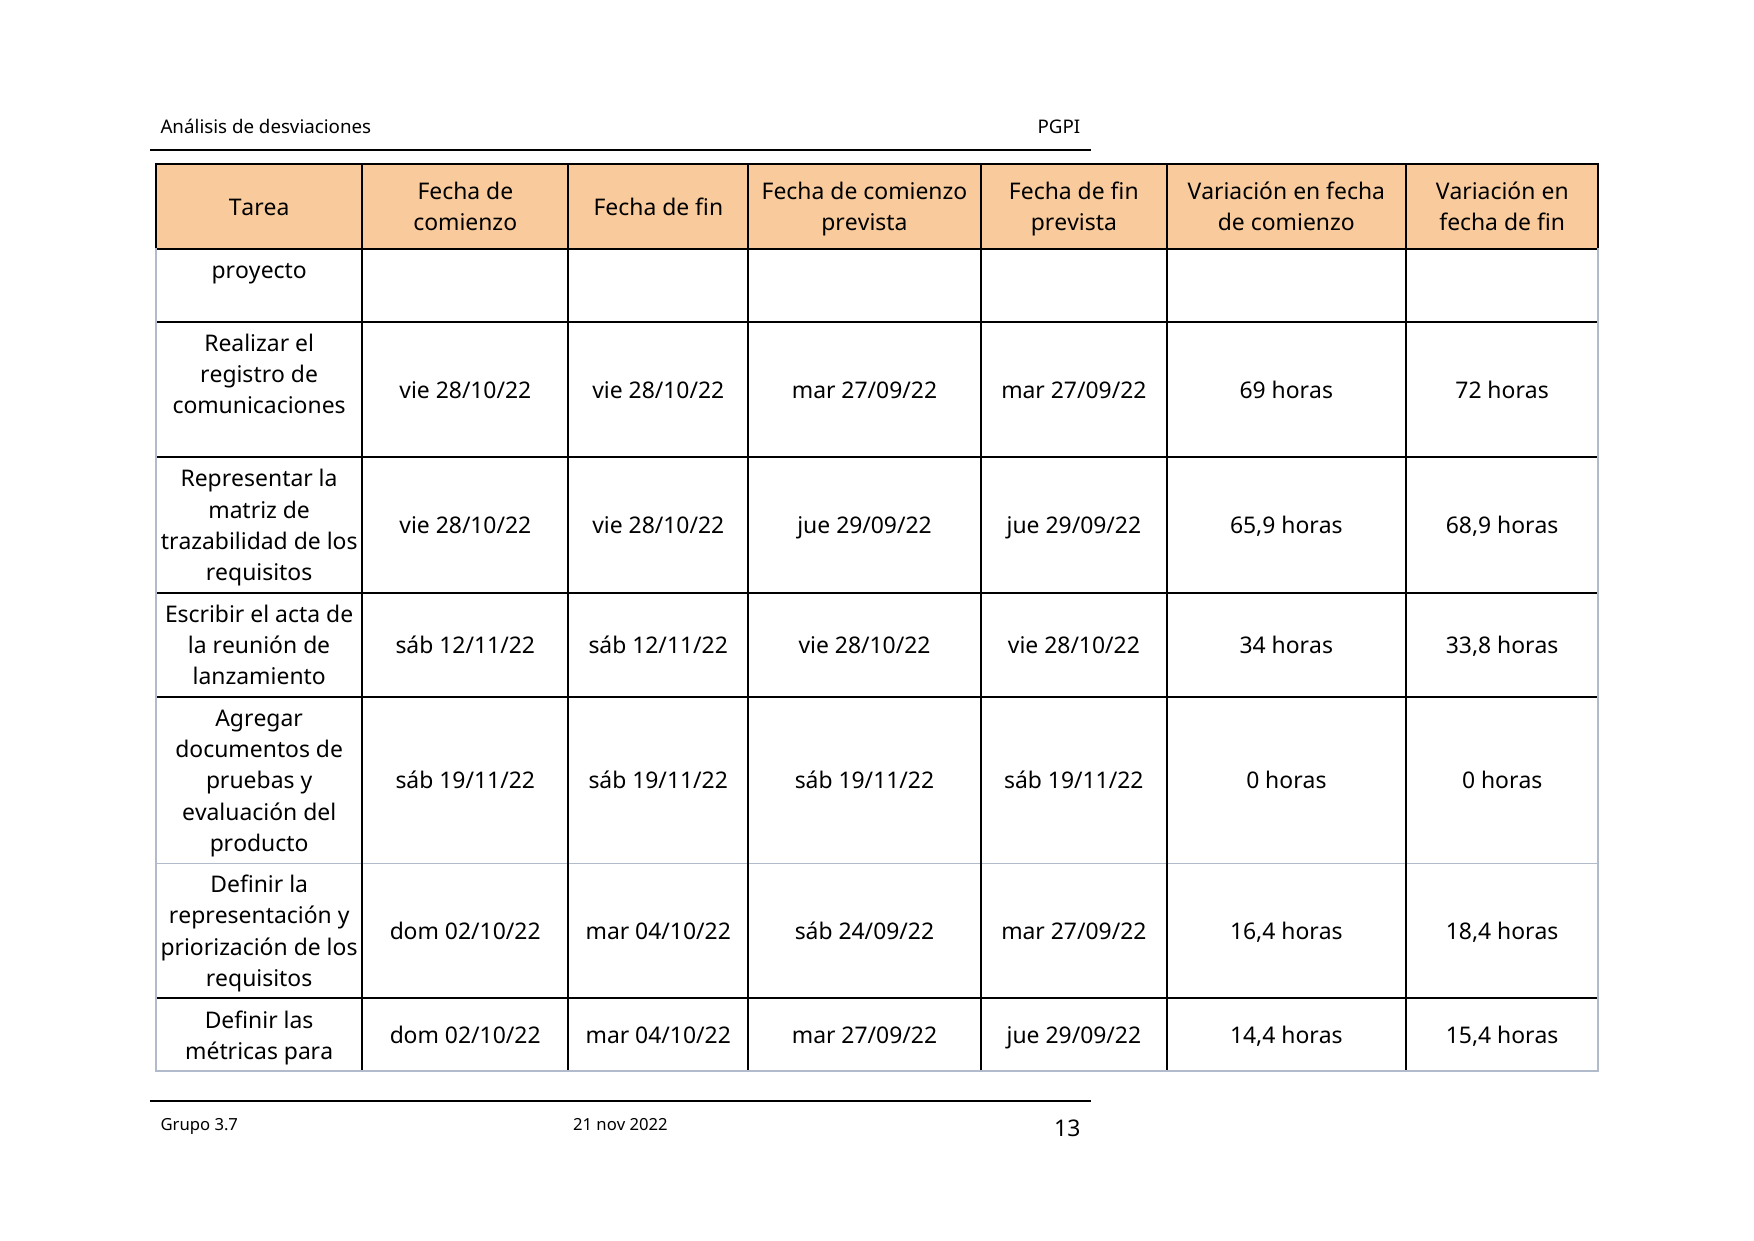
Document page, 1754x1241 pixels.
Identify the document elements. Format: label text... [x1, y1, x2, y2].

table_cell 0 horas [1168, 698, 1405, 862]
table_cell mar 04/10/22 [569, 864, 747, 997]
table_cell mar 04/10/22 [569, 999, 747, 1070]
table_cell jue 29/09/22 [982, 458, 1166, 592]
table_cell mar 27/09/22 [749, 999, 980, 1070]
table_cell 14,4 horas [1168, 999, 1405, 1070]
table_header Variación en fecha de comienzo [1168, 165, 1405, 248]
table_cell 34 horas [1168, 594, 1405, 696]
table_cell sáb 24/09/22 [749, 864, 980, 997]
table_header Fecha de fin prevista [982, 165, 1166, 248]
table_cell 15,4 horas [1407, 999, 1597, 1070]
table_cell 16,4 horas [1168, 864, 1405, 997]
table_header Tarea [157, 165, 361, 248]
table_cell 33,8 horas [1407, 594, 1597, 696]
table_cell Realizar el registro de comunicaciones [157, 323, 361, 456]
table_cell sáb 19/11/22 [363, 698, 567, 862]
table_cell [363, 250, 567, 321]
table_cell [1168, 250, 1405, 321]
table_cell mar 27/09/22 [749, 323, 980, 456]
table_header Fecha de comienzo [363, 165, 567, 248]
table_cell vie 28/10/22 [363, 458, 567, 592]
table_cell Agregar documentos de pruebas y evaluación del producto [157, 698, 361, 862]
table_cell vie 28/10/22 [363, 323, 567, 456]
table_cell Escribir el acta de la reunión de lanzamiento [157, 594, 361, 696]
table_cell sáb 19/11/22 [982, 698, 1166, 862]
table_cell [982, 250, 1166, 321]
table_cell proyecto [157, 250, 361, 321]
table_header Variación en fecha de fin [1407, 165, 1597, 248]
table_cell 69 horas [1168, 323, 1405, 456]
table_cell Representar la matriz de trazabilidad de los requisitos [157, 458, 361, 592]
table_cell sáb 12/11/22 [569, 594, 747, 696]
table_cell vie 28/10/22 [569, 458, 747, 592]
table_header Fecha de fin [569, 165, 747, 248]
table_cell dom 02/10/22 [363, 864, 567, 997]
table_cell [569, 250, 747, 321]
table_cell [749, 250, 980, 321]
table_cell 65,9 horas [1168, 458, 1405, 592]
table_cell 0 horas [1407, 698, 1597, 862]
table_cell mar 27/09/22 [982, 864, 1166, 997]
table_cell sáb 19/11/22 [569, 698, 747, 862]
table_cell dom 02/10/22 [363, 999, 567, 1070]
table_cell jue 29/09/22 [749, 458, 980, 592]
table_cell 68,9 horas [1407, 458, 1597, 592]
table_cell vie 28/10/22 [569, 323, 747, 456]
table_cell sáb 19/11/22 [749, 698, 980, 862]
table_cell vie 28/10/22 [749, 594, 980, 696]
table_cell 72 horas [1407, 323, 1597, 456]
table_cell sáb 12/11/22 [363, 594, 567, 696]
table_cell vie 28/10/22 [982, 594, 1166, 696]
table_cell [1407, 250, 1597, 321]
table_cell Definir las métricas para [157, 999, 361, 1070]
table_header Fecha de comienzo prevista [749, 165, 980, 248]
table_cell Definir la representación y priorización de los requisitos [157, 864, 361, 997]
table_cell 18,4 horas [1407, 864, 1597, 997]
table_cell mar 27/09/22 [982, 323, 1166, 456]
table_cell jue 29/09/22 [982, 999, 1166, 1070]
